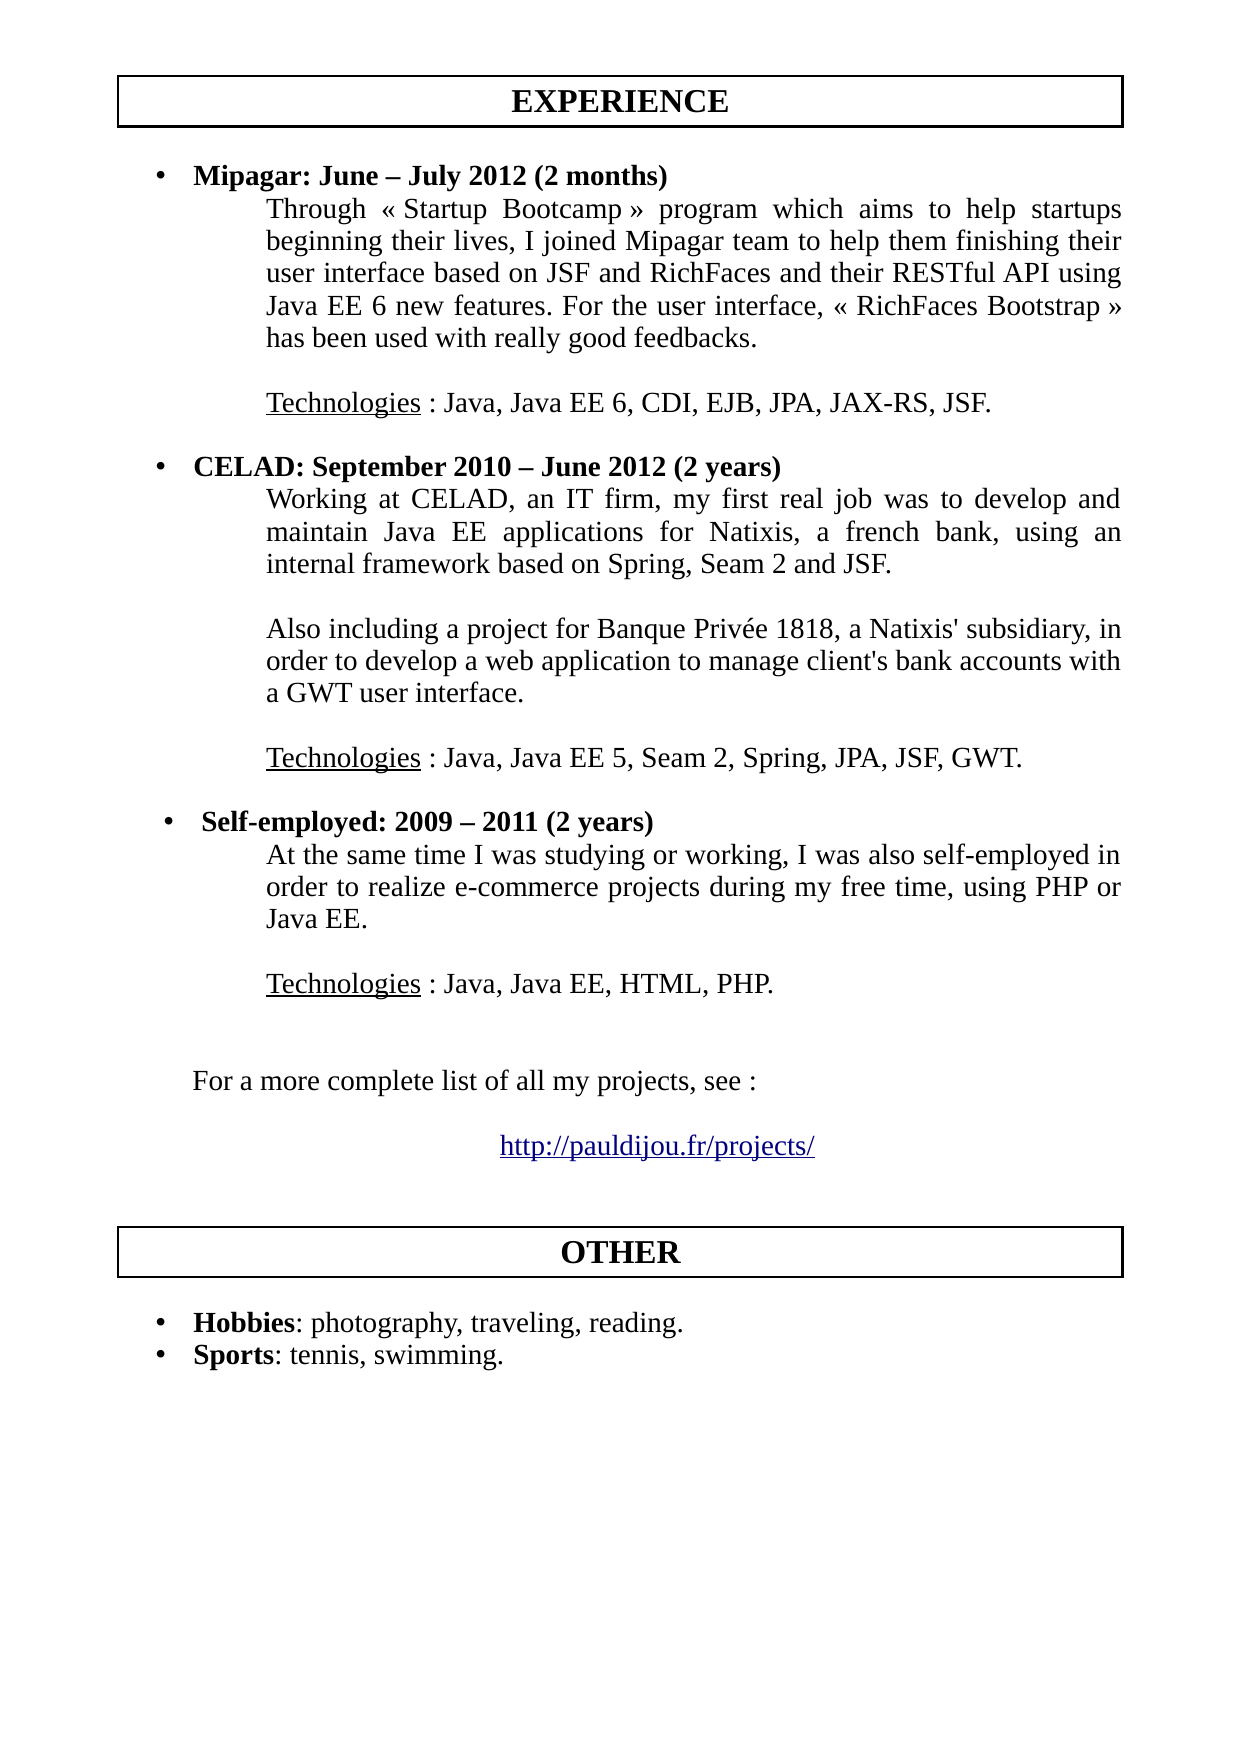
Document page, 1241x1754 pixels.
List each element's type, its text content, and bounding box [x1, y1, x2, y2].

list Sports: tennis, swimming. [156, 1338, 1122, 1371]
list CELAD: September 2010 – June 2012 (2 years) [156, 451, 1122, 483]
list Self-employed: 2009 – 2011 (2 years) [163, 806, 1122, 838]
text http://pauldijou.fr/projects/ [192, 1129, 1122, 1161]
table_header EXPERIENCE [119, 77, 1121, 125]
text At the same time I was studying or working, I was also self-employed in order to realize e-commerce projects during my free time, using PHP or Java EE. [266, 838, 1122, 935]
text Also including a project for Banque Privée 1818, a Natixis' subsidiary, in order to develop a web application to manage client's bank accounts with a GWT user interface. [266, 612, 1122, 709]
text Technologies : Java, Java EE 5, Seam 2, Spring, JPA, JSF, GWT. [266, 741, 1122, 773]
text Through « Startup Bootcamp » program which aims to help startups beginning their lives, I joined Mipagar team to help them finishing their user interface based on JSF and RichFaces and their RESTful API using Java EE 6 new features. For the user interface, « RichFaces Bootstrap » has been used with really good feedbacks. [266, 192, 1122, 354]
list Hobbies: photography, traveling, reading. [156, 1306, 1122, 1338]
text Technologies : Java, Java EE 6, CDI, EJB, JPA, JAX-RS, JSF. [266, 386, 1122, 418]
text Technologies : Java, Java EE, HTML, PHP. [266, 967, 1122, 1000]
list Mipagar: June – July 2012 (2 months) [156, 160, 1122, 192]
table_header OTHER [119, 1228, 1121, 1276]
text Working at CELAD, an IT firm, my first real job was to develop and maintain Java EE applications for Natixis, a french bank, using an internal framework based on Spring, Seam 2 and JSF. [266, 483, 1122, 580]
text For a more complete list of all my projects, see : [192, 1064, 1122, 1097]
